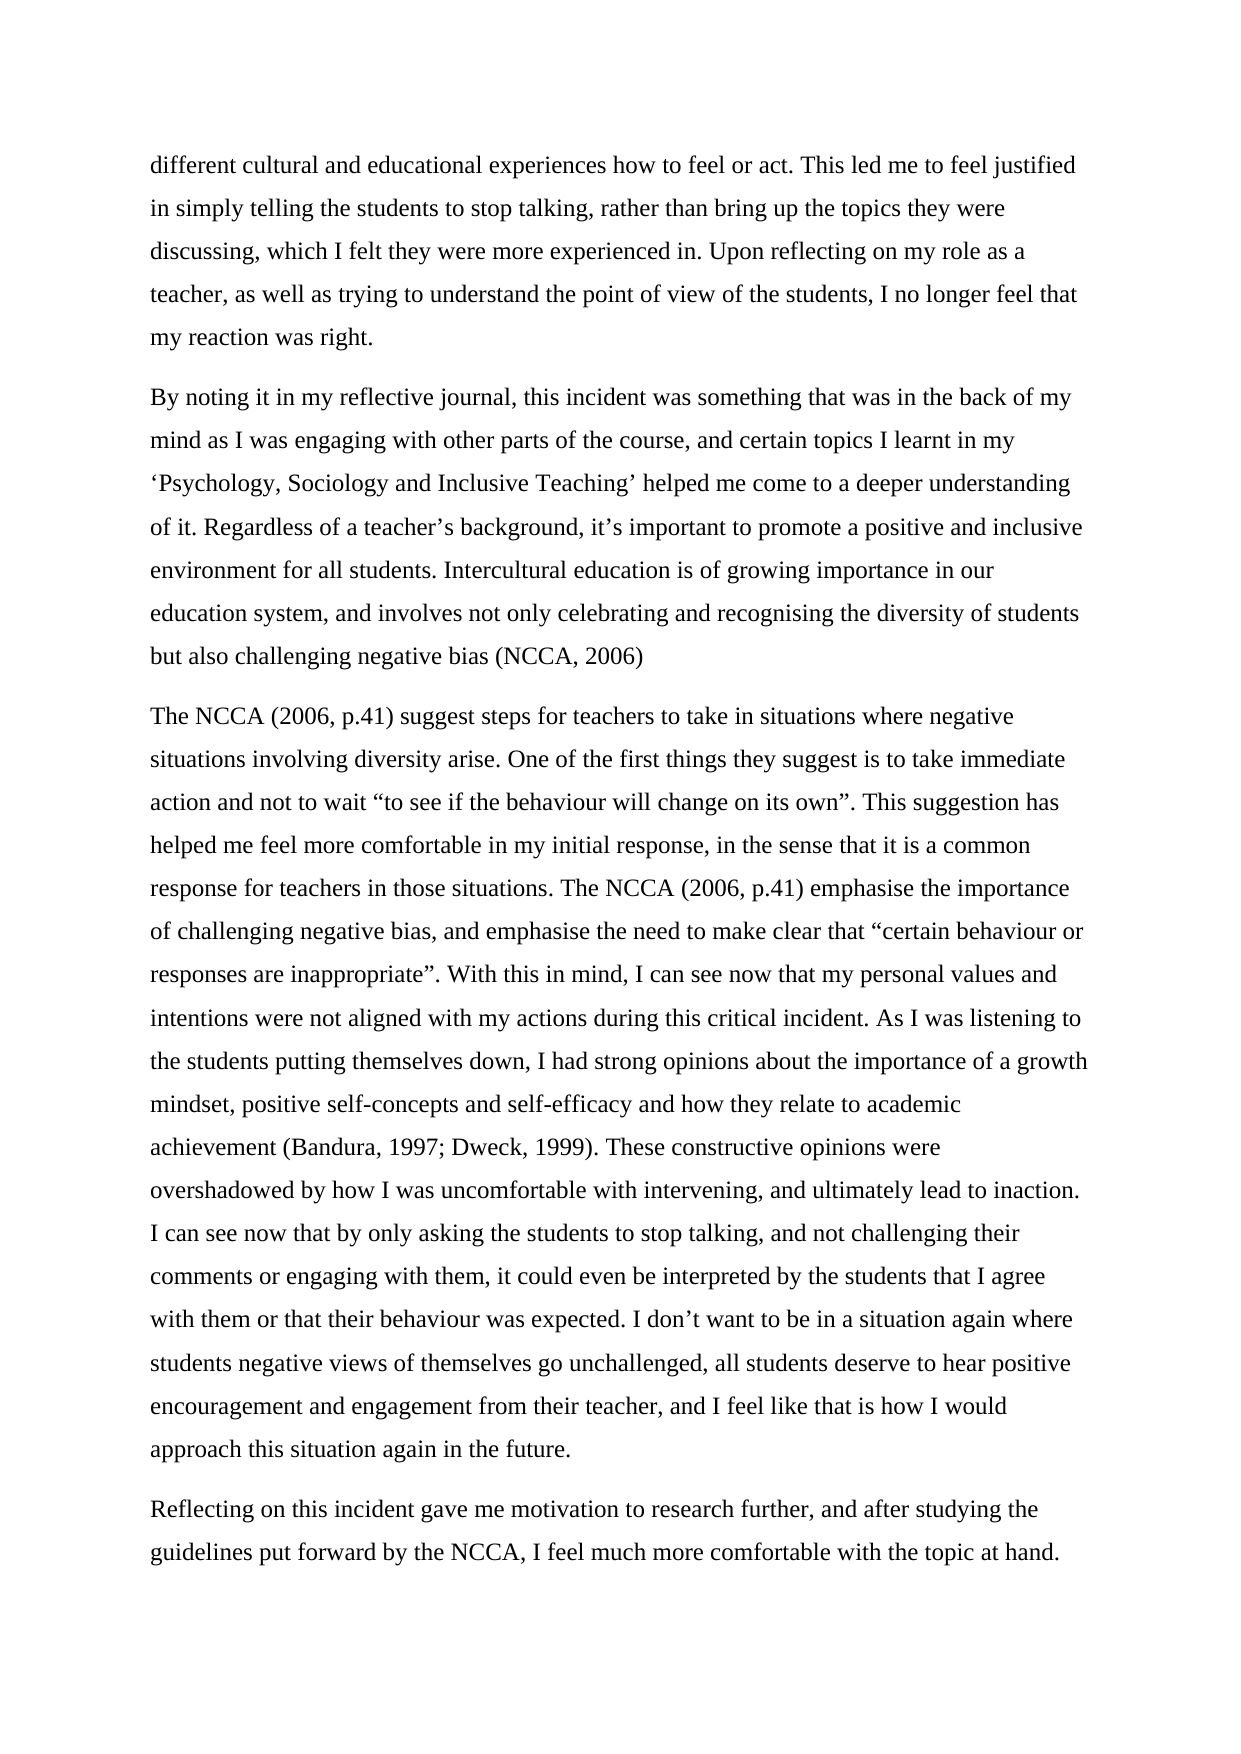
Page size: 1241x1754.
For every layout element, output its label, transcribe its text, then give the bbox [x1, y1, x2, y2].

text By noting it in my reflective journal, this incident was something that was in the back of my mind as I was engaging with other parts of the course, and certain topics I learnt in my ‘Psychology, Sociology and Inclusive Teaching’ helped me come to a deeper understanding of it. Regardless of a teacher’s background, it’s important to promote a positive and inclusive environment for all students. Intercultural education is of growing importance in our education system, and involves not only celebrating and recognising the diversity of students but also challenging negative bias (NCCA, 2006) [150, 382, 1090, 670]
text Reflecting on this incident gave me motivation to research further, and after studying the guidelines put forward by the NCCA, I feel much more comfortable with the topic at hand. [150, 1494, 1090, 1566]
text different cultural and educational experiences how to feel or act. This led me to feel justified in simply telling the students to stop talking, rather than bring up the topics they were discussing, which I felt they were more experienced in. Upon reflecting on my role as a teacher, as well as trying to understand the point of view of the students, I no longer feel that my reaction was right. [150, 150, 1090, 351]
text The NCCA (2006, p.41) suggest steps for teachers to take in situations where negative situations involving diversity arise. One of the first things they suggest is to take immediate action and not to wait “to see if the behaviour will change on its own”. This suggestion has helped me feel more comfortable in my initial response, in the sense that it is a common response for teachers in those situations. The NCCA (2006, p.41) emphasise the importance of challenging negative bias, and emphasise the need to make clear that “certain behaviour or responses are inappropriate”. With this in mind, I can see now that my personal values and intentions were not aligned with my actions during this critical incident. As I was listening to the students putting themselves down, I had strong opinions about the importance of a growth mindset, positive self-concepts and self-efficacy and how they relate to academic achievement (Bandura, 1997; Dweck, 1999). These constructive opinions were overshadowed by how I was uncomfortable with intervening, and ultimately lead to inaction. I can see now that by only asking the students to stop talking, and not challenging their comments or engaging with them, it could even be interpreted by the students that I agree with them or that their behaviour was expected. I don’t want to be in a situation again where students negative views of themselves go unchallenged, all students deserve to hear positive encouragement and engagement from their teacher, and I feel like that is how I would approach this situation again in the future. [150, 701, 1090, 1463]
